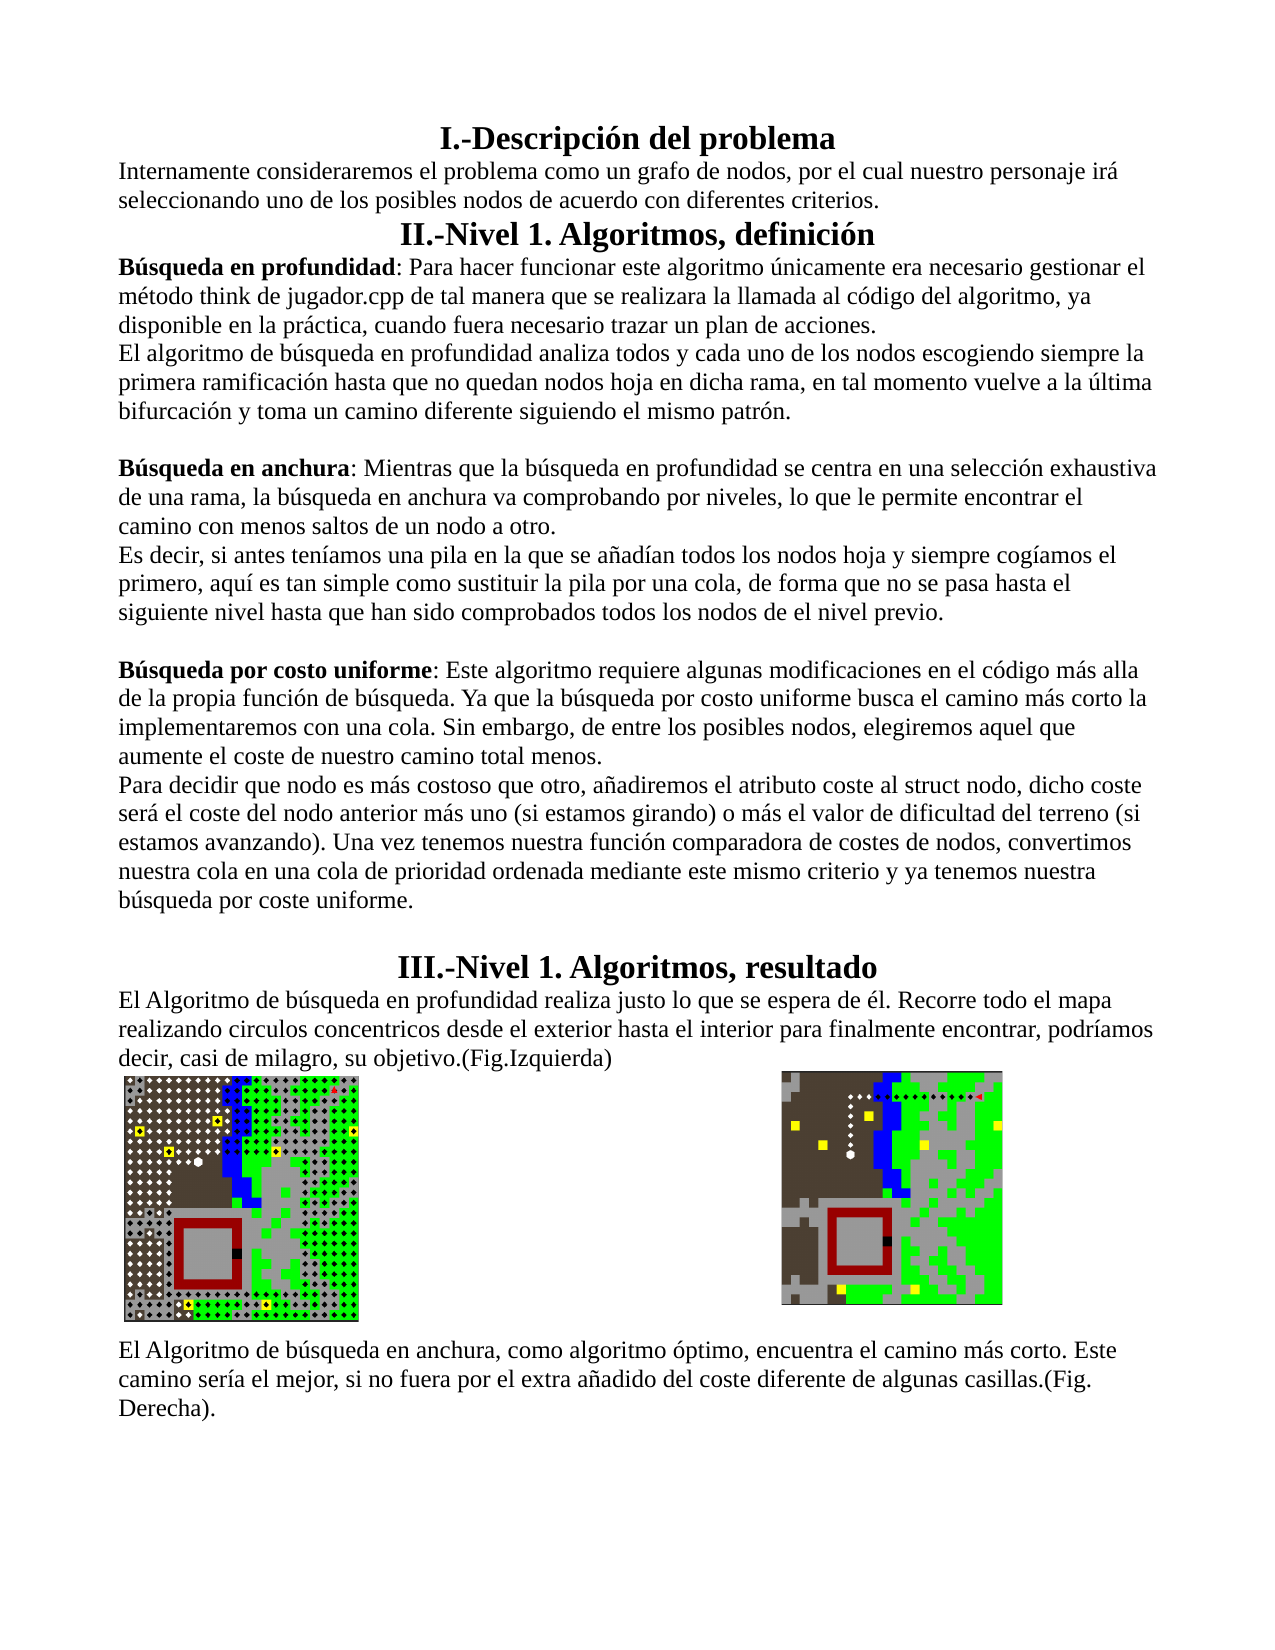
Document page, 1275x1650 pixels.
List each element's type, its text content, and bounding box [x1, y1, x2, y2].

text I.-Descripción del problema [118, 118, 1157, 156]
text Para decidir que nodo es más costoso que otro, añadiremos el atributo coste al struct nodo, dicho coste será el coste del nodo anterior más uno (si estamos girando) o más el valor de dificultad del terreno (si estamos avanzando). Una vez tenemos nuestra función comparadora de costes de nodos, convertimos nuestra cola en una cola de prioridad ordenada mediante este mismo criterio y ya tenemos nuestra búsqueda por coste uniforme. [118, 770, 1157, 913]
text El Algoritmo de búsqueda en anchura, como algoritmo óptimo, encuentra el camino más corto. Este camino sería el mejor, si no fuera por el extra añadido del coste diferente de algunas casillas.(Fig. Derecha). [118, 1335, 1157, 1421]
text Búsqueda en anchura: Mientras que la búsqueda en profundidad se centra en una selección exhaustiva de una rama, la búsqueda en anchura va comprobando por niveles, lo que le permite encontrar el camino con menos saltos de un nodo a otro. [118, 453, 1157, 540]
text El Algoritmo de búsqueda en profundidad realiza justo lo que se espera de él. Recorre todo el mapa realizando circulos concentricos desde el exterior hasta el interior para finalmente encontrar, podríamos decir, casi de milagro, su objetivo.(Fig.Izquierda) [118, 985, 1157, 1072]
text Es decir, si antes teníamos una pila en la que se añadían todos los nodos hoja y siempre cogíamos el primero, aquí es tan simple como sustituir la pila por una cola, de forma que no se pasa hasta el siguiente nivel hasta que han sido comprobados todos los nodos de el nivel previo. [118, 540, 1157, 626]
text III.-Nivel 1. Algoritmos, resultado [118, 947, 1157, 985]
text II.-Nivel 1. Algoritmos, definición [118, 214, 1157, 252]
picture [124, 1076, 359, 1322]
picture [781, 1071, 1003, 1305]
text El algoritmo de búsqueda en profundidad analiza todos y cada uno de los nodos escogiendo siempre la primera ramificación hasta que no quedan nodos hoja en dicha rama, en tal momento vuelve a la última bifurcación y toma un camino diferente siguiendo el mismo patrón. [118, 338, 1157, 425]
text Búsqueda en profundidad: Para hacer funcionar este algoritmo únicamente era necesario gestionar el método think de jugador.cpp de tal manera que se realizara la llamada al código del algoritmo, ya disponible en la práctica, cuando fuera necesario trazar un plan de acciones. [118, 252, 1157, 338]
text Internamente consideraremos el problema como un grafo de nodos, por el cual nuestro personaje irá seleccionando uno de los posibles nodos de acuerdo con diferentes criterios. [118, 156, 1157, 214]
text Búsqueda por costo uniforme: Este algoritmo requiere algunas modificaciones en el código más alla de la propia función de búsqueda. Ya que la búsqueda por costo uniforme busca el camino más corto la implementaremos con una cola. Sin embargo, de entre los posibles nodos, elegiremos aquel que aumente el coste de nuestro camino total menos. [118, 655, 1157, 770]
